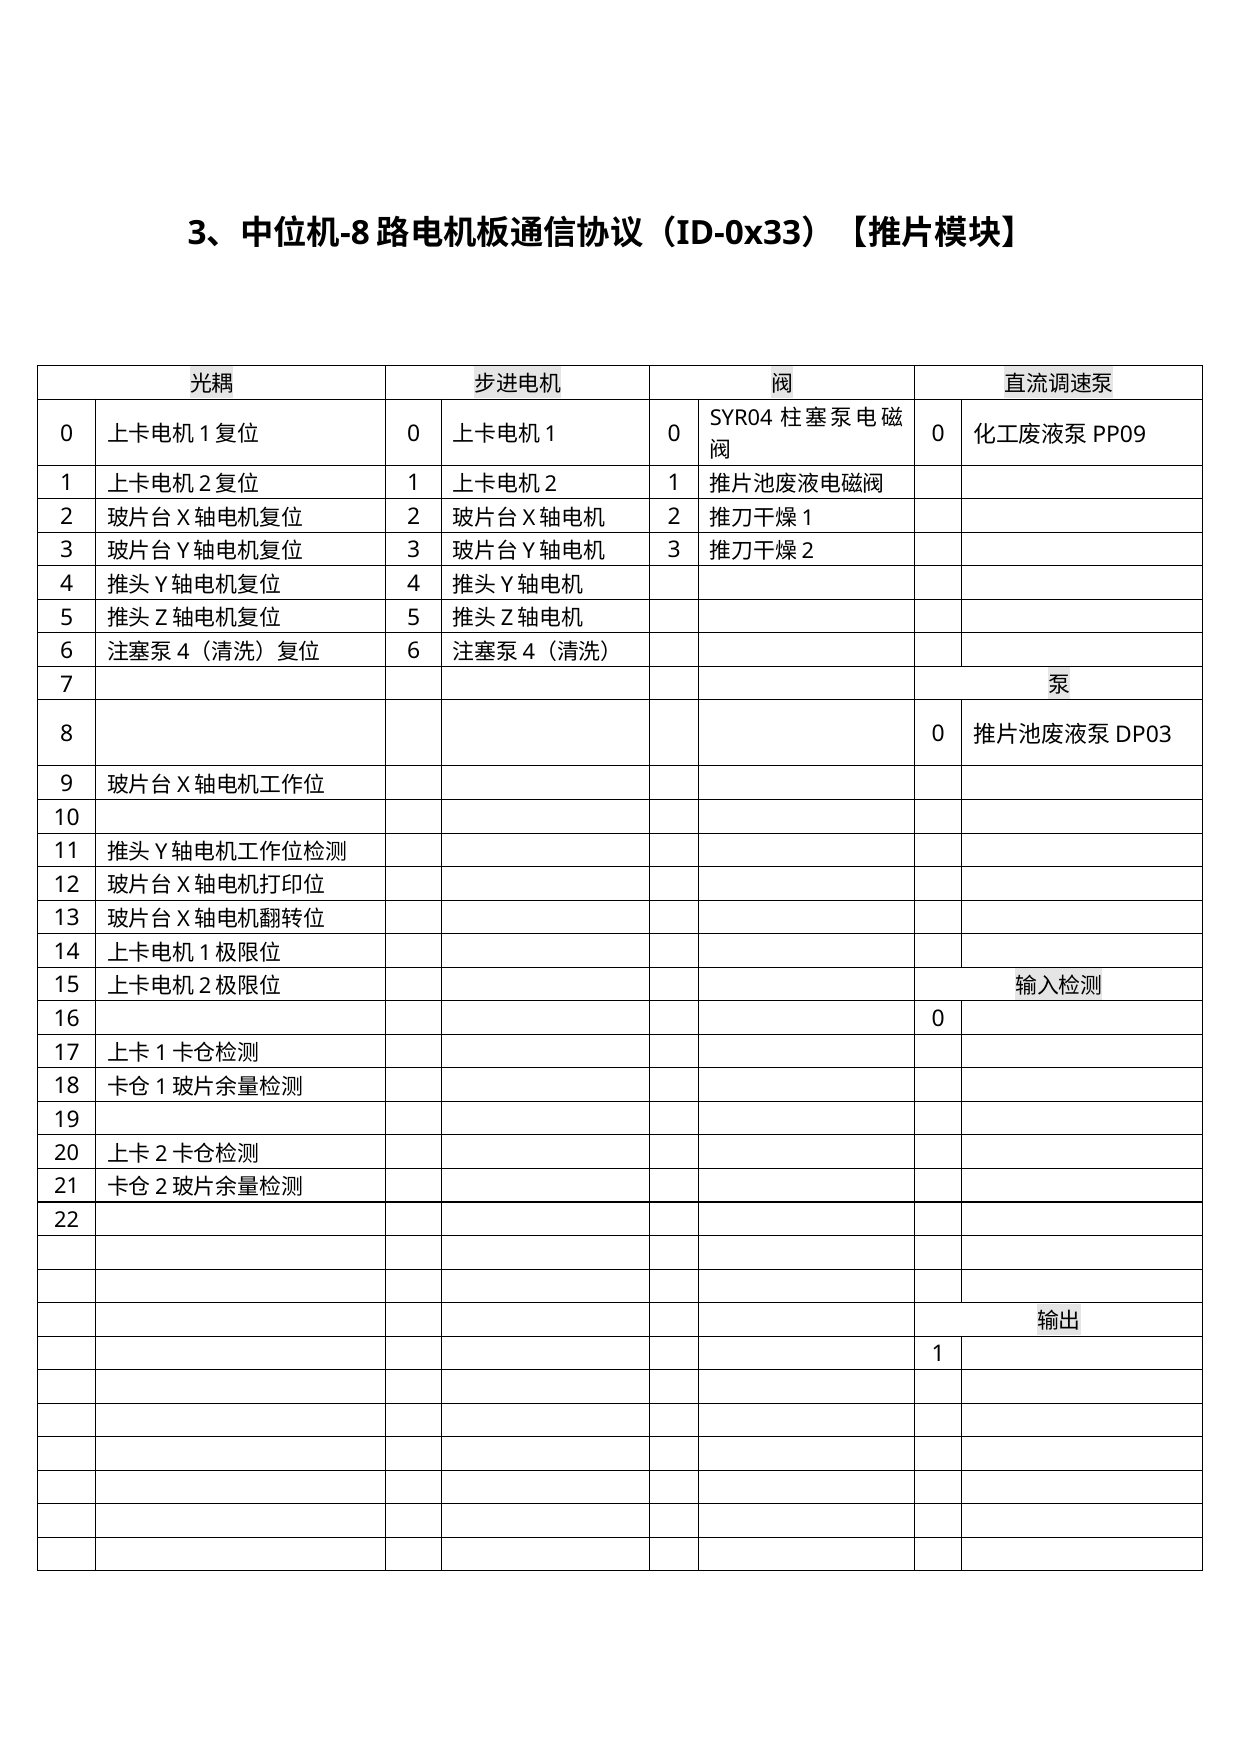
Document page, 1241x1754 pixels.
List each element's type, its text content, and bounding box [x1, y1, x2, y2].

table_cell 玻片台Y轴电机 [442, 533, 649, 565]
table_cell [962, 1337, 1202, 1369]
table_cell [386, 1303, 441, 1336]
table_cell 推刀干燥2 [699, 533, 914, 565]
table_cell [96, 1236, 385, 1268]
table_cell [699, 1303, 914, 1336]
table_cell [650, 1370, 698, 1403]
table_cell 22 [38, 1203, 95, 1235]
table_cell [38, 1471, 95, 1503]
table_cell [699, 1068, 914, 1101]
table_cell 注塞泵4（清洗） [442, 633, 649, 666]
table_cell 15 [38, 968, 95, 1000]
table_cell [386, 1437, 441, 1470]
table_cell [650, 1337, 698, 1369]
table_cell 0 [650, 400, 698, 464]
table_cell 5 [38, 600, 95, 632]
table_cell 推头Y轴电机工作位检测 [96, 834, 385, 866]
table_cell [650, 1437, 698, 1470]
table_cell [442, 667, 649, 699]
table_cell 19 [38, 1102, 95, 1134]
table_cell [442, 1538, 649, 1570]
table_cell [699, 1035, 914, 1067]
table_cell [442, 1370, 649, 1403]
table_cell [962, 1068, 1202, 1101]
table_cell [915, 1169, 961, 1201]
table_cell [699, 633, 914, 666]
table_cell [915, 1504, 961, 1537]
table_cell [962, 1001, 1202, 1034]
table_cell [442, 1068, 649, 1101]
table_cell [962, 834, 1202, 866]
table_cell [915, 1538, 961, 1570]
table_cell [96, 1404, 385, 1436]
table_cell [386, 867, 441, 899]
table_cell [915, 1404, 961, 1436]
table_cell [386, 1370, 441, 1403]
table_cell 上卡电机2 [442, 466, 649, 498]
table_cell [699, 1169, 914, 1201]
table_cell [962, 1538, 1202, 1570]
table_cell [650, 1035, 698, 1067]
table_cell 20 [38, 1135, 95, 1168]
table_cell [386, 1135, 441, 1168]
table_cell [442, 1337, 649, 1369]
table_cell [96, 667, 385, 699]
table_header 阀 [650, 366, 914, 398]
table_cell [650, 633, 698, 666]
table_cell SYR04柱塞泵电磁阀 [699, 400, 914, 464]
table_cell [915, 600, 961, 632]
table_cell [442, 834, 649, 866]
table_cell [962, 1437, 1202, 1470]
table_cell [442, 901, 649, 933]
table_cell [38, 1236, 95, 1268]
table_cell [38, 1504, 95, 1537]
table_cell [699, 1001, 914, 1034]
table_cell 13 [38, 901, 95, 933]
table_cell 3 [386, 533, 441, 565]
table_cell [442, 934, 649, 967]
table_cell [96, 1203, 385, 1235]
table_cell [650, 1404, 698, 1436]
table_cell 玻片台X轴电机工作位 [96, 766, 385, 799]
table_cell [699, 700, 914, 765]
table_cell 卡仓1玻片余量检测 [96, 1068, 385, 1101]
table_cell [386, 1337, 441, 1369]
table_cell [699, 934, 914, 967]
table_cell [442, 1270, 649, 1302]
table_cell [915, 499, 961, 532]
table_cell [962, 1370, 1202, 1403]
table_cell 0 [915, 400, 961, 464]
table_cell [915, 1370, 961, 1403]
table_cell 推片池废液电磁阀 [699, 466, 914, 498]
table_cell [962, 1404, 1202, 1436]
table_cell [962, 1102, 1202, 1134]
table_cell [915, 1135, 961, 1168]
table_cell [38, 1270, 95, 1302]
table_cell 4 [386, 566, 441, 599]
table_cell [386, 1203, 441, 1235]
table_cell [386, 1504, 441, 1537]
table_cell 推头Y轴电机复位 [96, 566, 385, 599]
table_cell [699, 867, 914, 899]
table_cell [650, 700, 698, 765]
table_cell [650, 1102, 698, 1134]
table_cell [96, 1538, 385, 1570]
table_cell [386, 1471, 441, 1503]
table_cell [442, 1303, 649, 1336]
table_cell [386, 1270, 441, 1302]
table_cell 1 [650, 466, 698, 498]
table_cell [650, 1169, 698, 1201]
table_cell [962, 566, 1202, 599]
table_cell 0 [38, 400, 95, 464]
table_cell 1 [915, 1337, 961, 1369]
table_cell [650, 600, 698, 632]
table_cell [915, 934, 961, 967]
table_cell [915, 566, 961, 599]
table_cell [962, 800, 1202, 832]
table_cell 3 [650, 533, 698, 565]
table_cell [386, 700, 441, 765]
table_cell 8 [38, 700, 95, 765]
table_cell [96, 1337, 385, 1369]
table_cell [915, 800, 961, 832]
table_cell [442, 1404, 649, 1436]
table_cell [38, 1404, 95, 1436]
table_cell 推刀干燥1 [699, 499, 914, 532]
table_cell 上卡电机2复位 [96, 466, 385, 498]
table_cell [650, 1471, 698, 1503]
table_cell [650, 1504, 698, 1537]
table_cell [699, 901, 914, 933]
table_cell 玻片台X轴电机翻转位 [96, 901, 385, 933]
table_cell [386, 667, 441, 699]
table_cell [915, 1236, 961, 1268]
table_cell [699, 1437, 914, 1470]
table_cell 9 [38, 766, 95, 799]
table_cell [915, 766, 961, 799]
table_cell [650, 667, 698, 699]
table_cell 16 [38, 1001, 95, 1034]
table_cell [386, 1404, 441, 1436]
table_cell 21 [38, 1169, 95, 1201]
table_cell [386, 901, 441, 933]
table_cell 1 [386, 466, 441, 498]
table_cell [442, 1135, 649, 1168]
table_cell [442, 1001, 649, 1034]
table_cell [96, 1303, 385, 1336]
table_cell [915, 1471, 961, 1503]
table_cell [650, 1538, 698, 1570]
table_cell [962, 867, 1202, 899]
table_cell [38, 1303, 95, 1336]
table_cell 化工废液泵PP09 [962, 400, 1202, 464]
table_cell [386, 1001, 441, 1034]
table_cell [699, 1370, 914, 1403]
table_cell [962, 901, 1202, 933]
table_cell [962, 1169, 1202, 1201]
table_cell [650, 934, 698, 967]
table_cell [699, 968, 914, 1000]
table_header 直流调速泵 [915, 366, 1202, 398]
table_cell [96, 1001, 385, 1034]
table_cell 卡仓2玻片余量检测 [96, 1169, 385, 1201]
table_cell 泵 [915, 667, 1202, 699]
table_cell [699, 1404, 914, 1436]
table_cell [96, 700, 385, 765]
table_cell [650, 566, 698, 599]
table_cell 0 [386, 400, 441, 464]
table_cell 上卡电机1 [442, 400, 649, 464]
table_cell 上卡电机1复位 [96, 400, 385, 464]
table_cell [962, 934, 1202, 967]
table_cell [442, 800, 649, 832]
table_cell [38, 1538, 95, 1570]
table_cell [650, 1001, 698, 1034]
table_cell [442, 1169, 649, 1201]
table_cell [386, 1538, 441, 1570]
table_cell [650, 834, 698, 866]
table_cell [699, 566, 914, 599]
table_cell [38, 1370, 95, 1403]
table_cell [442, 1504, 649, 1537]
table_cell [699, 1203, 914, 1235]
table_cell [650, 1303, 698, 1336]
table_cell [699, 834, 914, 866]
table_cell [915, 466, 961, 498]
table_cell 6 [386, 633, 441, 666]
table_cell [915, 834, 961, 866]
table_cell 18 [38, 1068, 95, 1101]
table_cell [915, 533, 961, 565]
table_cell 输入检测 [915, 968, 1202, 1000]
table_cell [699, 800, 914, 832]
table_cell 10 [38, 800, 95, 832]
table_cell [962, 1270, 1202, 1302]
table_cell 推头Z轴电机 [442, 600, 649, 632]
table_cell [962, 1504, 1202, 1537]
table_cell [442, 867, 649, 899]
table_cell [650, 1068, 698, 1101]
table_cell [96, 1504, 385, 1537]
table_cell [699, 1471, 914, 1503]
table_cell [915, 1437, 961, 1470]
table_cell [915, 1068, 961, 1101]
table_cell [386, 1102, 441, 1134]
table_cell [915, 901, 961, 933]
table_cell [650, 1135, 698, 1168]
table_cell [962, 633, 1202, 666]
table_cell 7 [38, 667, 95, 699]
table_cell [442, 766, 649, 799]
table_cell [96, 800, 385, 832]
table_cell [442, 968, 649, 1000]
table_cell [915, 1270, 961, 1302]
table_cell [96, 1370, 385, 1403]
table_cell [962, 600, 1202, 632]
table_cell [38, 1337, 95, 1369]
table_cell 玻片台X轴电机复位 [96, 499, 385, 532]
table_cell [386, 766, 441, 799]
table_cell [38, 1437, 95, 1470]
table_cell 推片池废液泵DP03 [962, 700, 1202, 765]
table_cell [650, 968, 698, 1000]
table_cell 11 [38, 834, 95, 866]
table_cell 推头Y轴电机 [442, 566, 649, 599]
table_cell 上卡2卡仓检测 [96, 1135, 385, 1168]
table_cell 12 [38, 867, 95, 899]
table_cell [386, 934, 441, 967]
table_cell [386, 1035, 441, 1067]
table_cell [386, 1169, 441, 1201]
table_cell 上卡电机1极限位 [96, 934, 385, 967]
table_cell [96, 1471, 385, 1503]
table_cell 2 [650, 499, 698, 532]
table_cell 玻片台X轴电机 [442, 499, 649, 532]
table_cell 5 [386, 600, 441, 632]
table_cell [96, 1270, 385, 1302]
table_header 步进电机 [386, 366, 649, 398]
table_cell [699, 1135, 914, 1168]
table_cell 17 [38, 1035, 95, 1067]
table_cell [699, 1538, 914, 1570]
table_cell 3 [38, 533, 95, 565]
table_cell 玻片台Y轴电机复位 [96, 533, 385, 565]
table_cell [962, 466, 1202, 498]
table_cell [650, 1236, 698, 1268]
table_cell 注塞泵4（清洗）复位 [96, 633, 385, 666]
table_header 光耦 [38, 366, 385, 398]
table_cell 上卡电机2极限位 [96, 968, 385, 1000]
table_cell 0 [915, 1001, 961, 1034]
table_cell [699, 766, 914, 799]
table_cell [915, 1203, 961, 1235]
table_cell [650, 1270, 698, 1302]
table_cell 玻片台X轴电机打印位 [96, 867, 385, 899]
table_cell [699, 1504, 914, 1537]
table_cell [650, 901, 698, 933]
table_cell [962, 499, 1202, 532]
table_cell [386, 800, 441, 832]
table_cell [442, 1102, 649, 1134]
table_cell 2 [38, 499, 95, 532]
table_cell [962, 1203, 1202, 1235]
table_cell [650, 766, 698, 799]
table_cell [699, 1270, 914, 1302]
table_cell [650, 800, 698, 832]
table_cell 0 [915, 700, 961, 765]
table_cell [386, 968, 441, 1000]
table_cell [442, 1471, 649, 1503]
table_cell [962, 766, 1202, 799]
table_cell [442, 1437, 649, 1470]
table_cell [442, 700, 649, 765]
table_cell [386, 834, 441, 866]
table_cell [699, 667, 914, 699]
table_cell [699, 1236, 914, 1268]
table_cell [386, 1236, 441, 1268]
table_cell 1 [38, 466, 95, 498]
table_cell [962, 533, 1202, 565]
table_cell 推头Z轴电机复位 [96, 600, 385, 632]
table_cell [962, 1135, 1202, 1168]
table_cell 4 [38, 566, 95, 599]
table_cell [699, 1102, 914, 1134]
table_cell [915, 1035, 961, 1067]
table_cell [96, 1437, 385, 1470]
table_cell [442, 1035, 649, 1067]
table_cell [650, 867, 698, 899]
table_cell [962, 1035, 1202, 1067]
table_cell [442, 1203, 649, 1235]
table_cell 输出 [915, 1303, 1202, 1336]
table_cell [699, 1337, 914, 1369]
table_cell [386, 1068, 441, 1101]
table_cell 6 [38, 633, 95, 666]
table_cell [650, 1203, 698, 1235]
table_cell [699, 600, 914, 632]
table_cell [962, 1236, 1202, 1268]
table_cell 2 [386, 499, 441, 532]
table_cell [915, 1102, 961, 1134]
table_cell [915, 633, 961, 666]
table_cell 上卡1卡仓检测 [96, 1035, 385, 1067]
table_cell [915, 867, 961, 899]
table_cell [96, 1102, 385, 1134]
table_cell [442, 1236, 649, 1268]
table_cell 14 [38, 934, 95, 967]
table_cell [962, 1471, 1202, 1503]
subtitle 3、中位机-8路电机板通信协议（ID-0x33）【推片模块】 [187, 197, 1053, 262]
